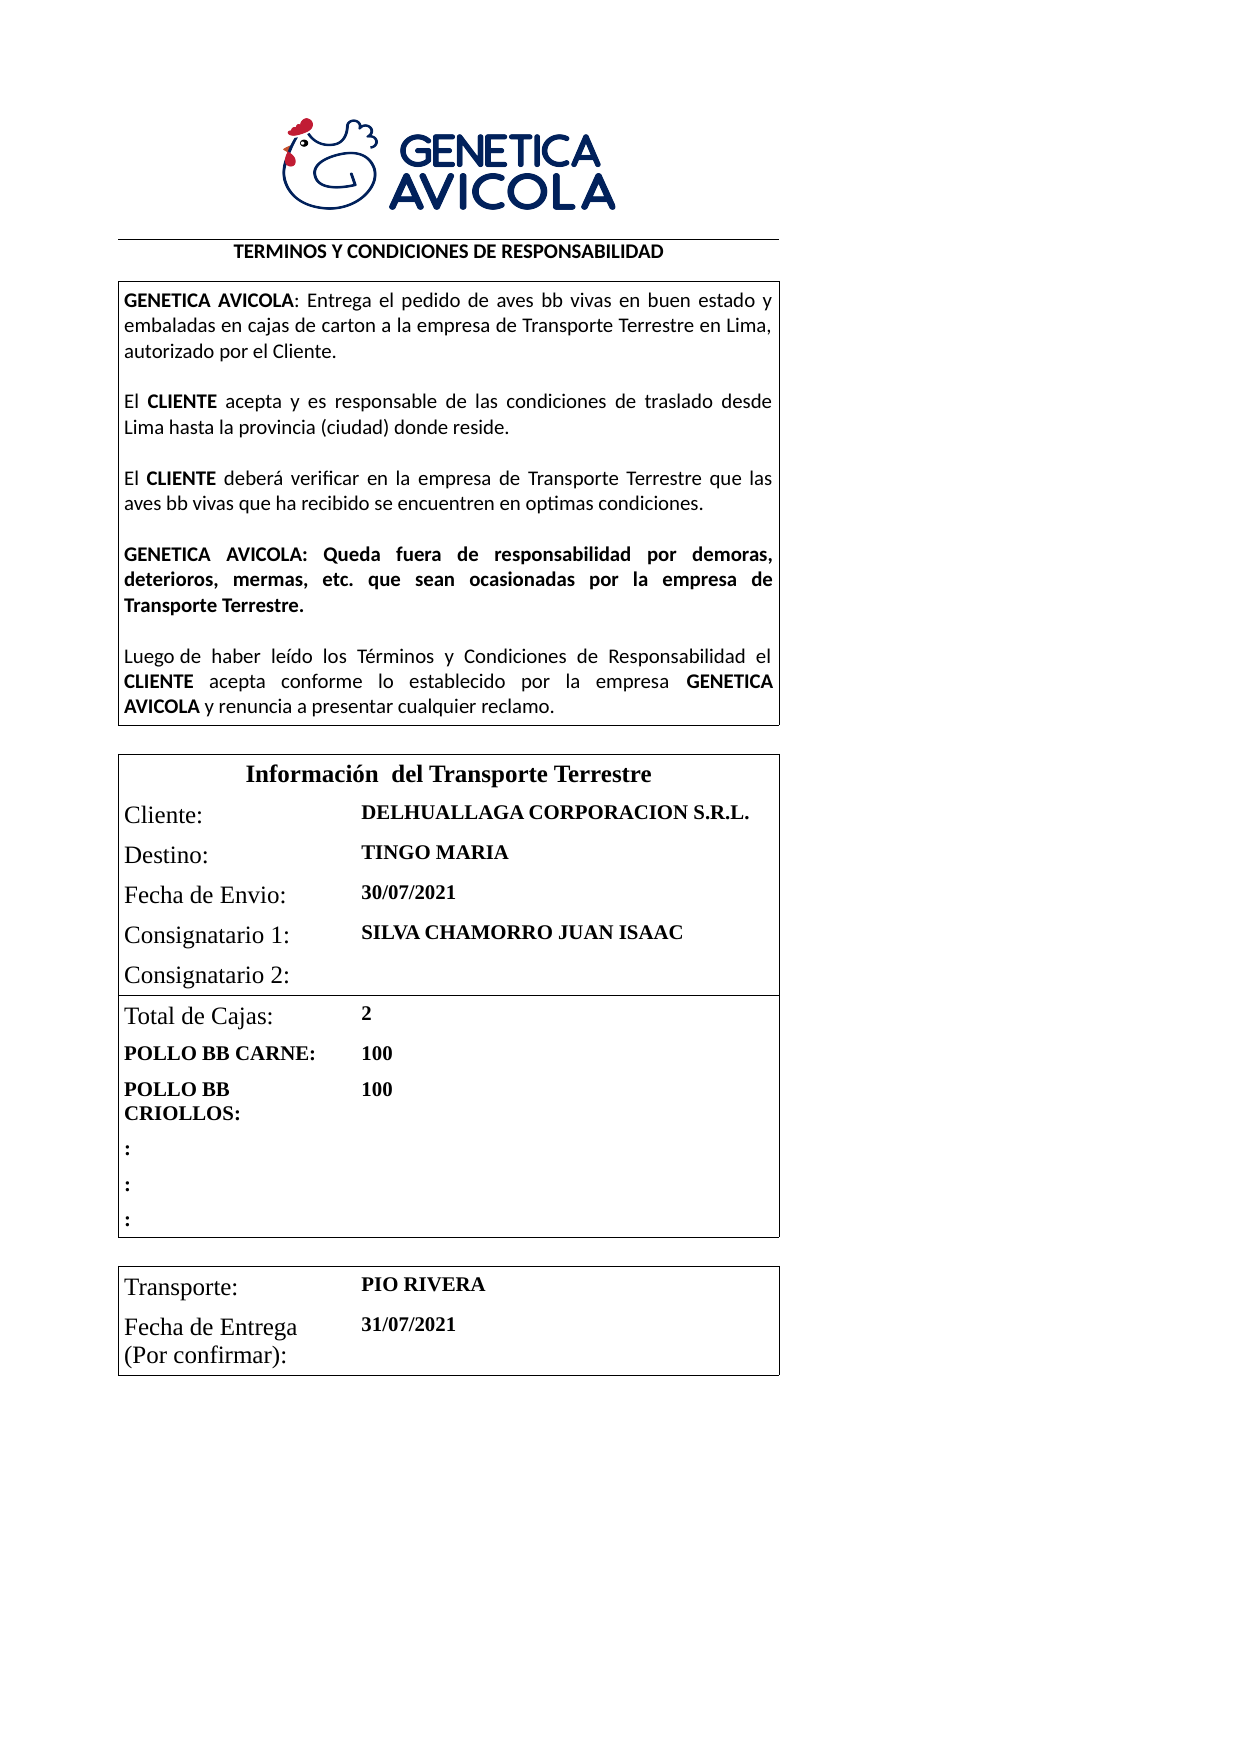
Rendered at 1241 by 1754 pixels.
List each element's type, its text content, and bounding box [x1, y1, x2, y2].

table_cell POLLO BB CRIOLLOS: [119, 1071, 356, 1130]
table_cell 2 [356, 996, 779, 1035]
picture [282, 118, 616, 210]
table_cell [356, 1238, 779, 1266]
table_cell Fecha de Envio: [119, 874, 356, 914]
table_cell Fecha de Entrega (Por confirmar): [119, 1306, 356, 1375]
table_header Información del Transporte Terrestre [119, 755, 779, 794]
table_cell SILVA CHAMORRO JUAN ISAAC [356, 915, 779, 955]
table_cell GENETICA AVICOLA: Entrega el pedido de aves bb vivas en buen estado y embaladas en cajas de carton a la empresa de Transporte Terrestre en Lima, autorizado por el Cliente. El CLIENTE acepta y es responsable de las condiciones de traslado desde Lima hasta la provincia (ciudad) donde reside. El CLIENTE deberá verificar en la empresa de Transporte Terrestre que las aves bb vivas que ha recibido se encuentren en optimas condiciones. GENETICA AVICOLA: Queda fuera de responsabilidad por demoras, deterioros, mermas, etc. que sean ocasionadas por la empresa de Transporte Terrestre. Luego de haber leído los Términos y Condiciones de Responsabilidad el CLIENTE acepta conforme lo establecido por la empresa GENETICA AVICOLA y renuncia a presentar cualquier reclamo. [119, 282, 779, 725]
table_cell Destino: [119, 834, 356, 874]
table_cell [356, 955, 779, 995]
table_cell Consignatario 2: [119, 955, 356, 995]
table_cell : [119, 1201, 356, 1237]
table_cell Transporte: [119, 1267, 356, 1306]
table_cell [356, 1166, 779, 1201]
table_cell 31/07/2021 [356, 1306, 779, 1375]
table_cell Cliente: [119, 794, 356, 834]
table_cell Consignatario 1: [119, 915, 356, 955]
table_cell : [119, 1166, 356, 1201]
table_cell 30/07/2021 [356, 874, 779, 914]
table_cell TINGO MARIA [356, 834, 779, 874]
table_cell [118, 1238, 356, 1266]
table_cell [356, 1130, 779, 1166]
table_cell PIO RIVERA [356, 1267, 779, 1306]
table_cell Total de Cajas: [119, 996, 356, 1035]
table_cell DELHUALLAGA CORPORACION S.R.L. [356, 794, 779, 834]
table_cell POLLO BB CARNE: [119, 1035, 356, 1071]
table_cell 100 [356, 1035, 779, 1071]
table_cell : [119, 1130, 356, 1166]
table_cell [356, 1201, 779, 1237]
table_header TERMINOS Y CONDICIONES DE RESPONSABILIDAD [118, 240, 779, 281]
table_cell 100 [356, 1071, 779, 1130]
